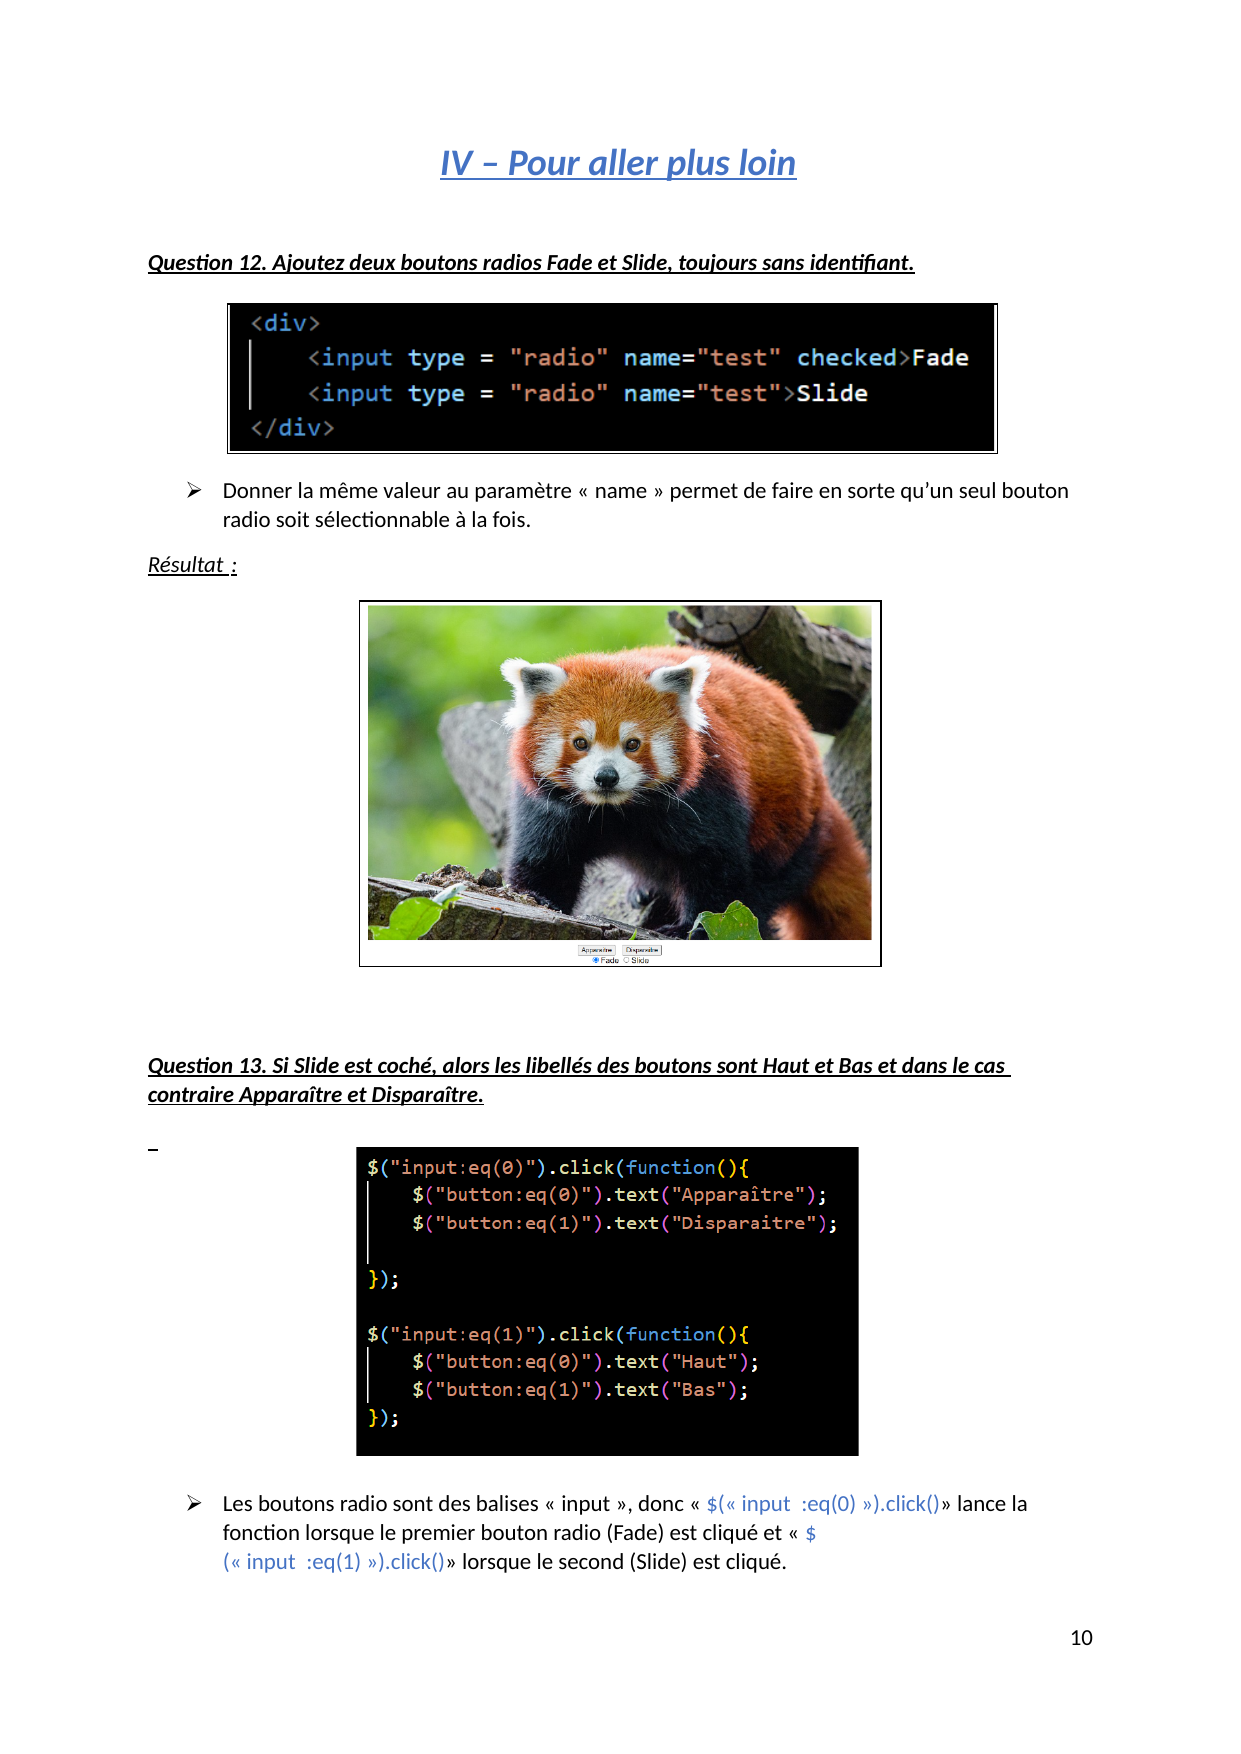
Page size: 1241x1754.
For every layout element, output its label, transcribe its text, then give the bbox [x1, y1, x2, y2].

subtitle Question 13. Si Slide est coché, alors les libellés des boutons sont Haut et Bas et dans le cas contraire Apparaître et Disparaître. [148, 1051, 1093, 1108]
list Donner la même valeur au paramètre « name » permet de faire en sorte qu’un seul bouton radio soit sélectionnable à la fois. [185, 476, 1093, 533]
text Résultat : [148, 550, 1093, 578]
subtitle IV – Pour aller plus loin [148, 139, 1093, 185]
subtitle Question 12. Ajoutez deux boutons radios Fade et Slide, toujours sans identifiant. [148, 248, 1093, 276]
list Les boutons radio sont des balises « input », donc « $(« input :eq(0) »).click()» lance la fonction lorsque le premier bouton radio (Fade) est cliqué et « $(« input :eq(1) »).click()» lorsque le second (Slide) est cliqué. [185, 1489, 1093, 1575]
